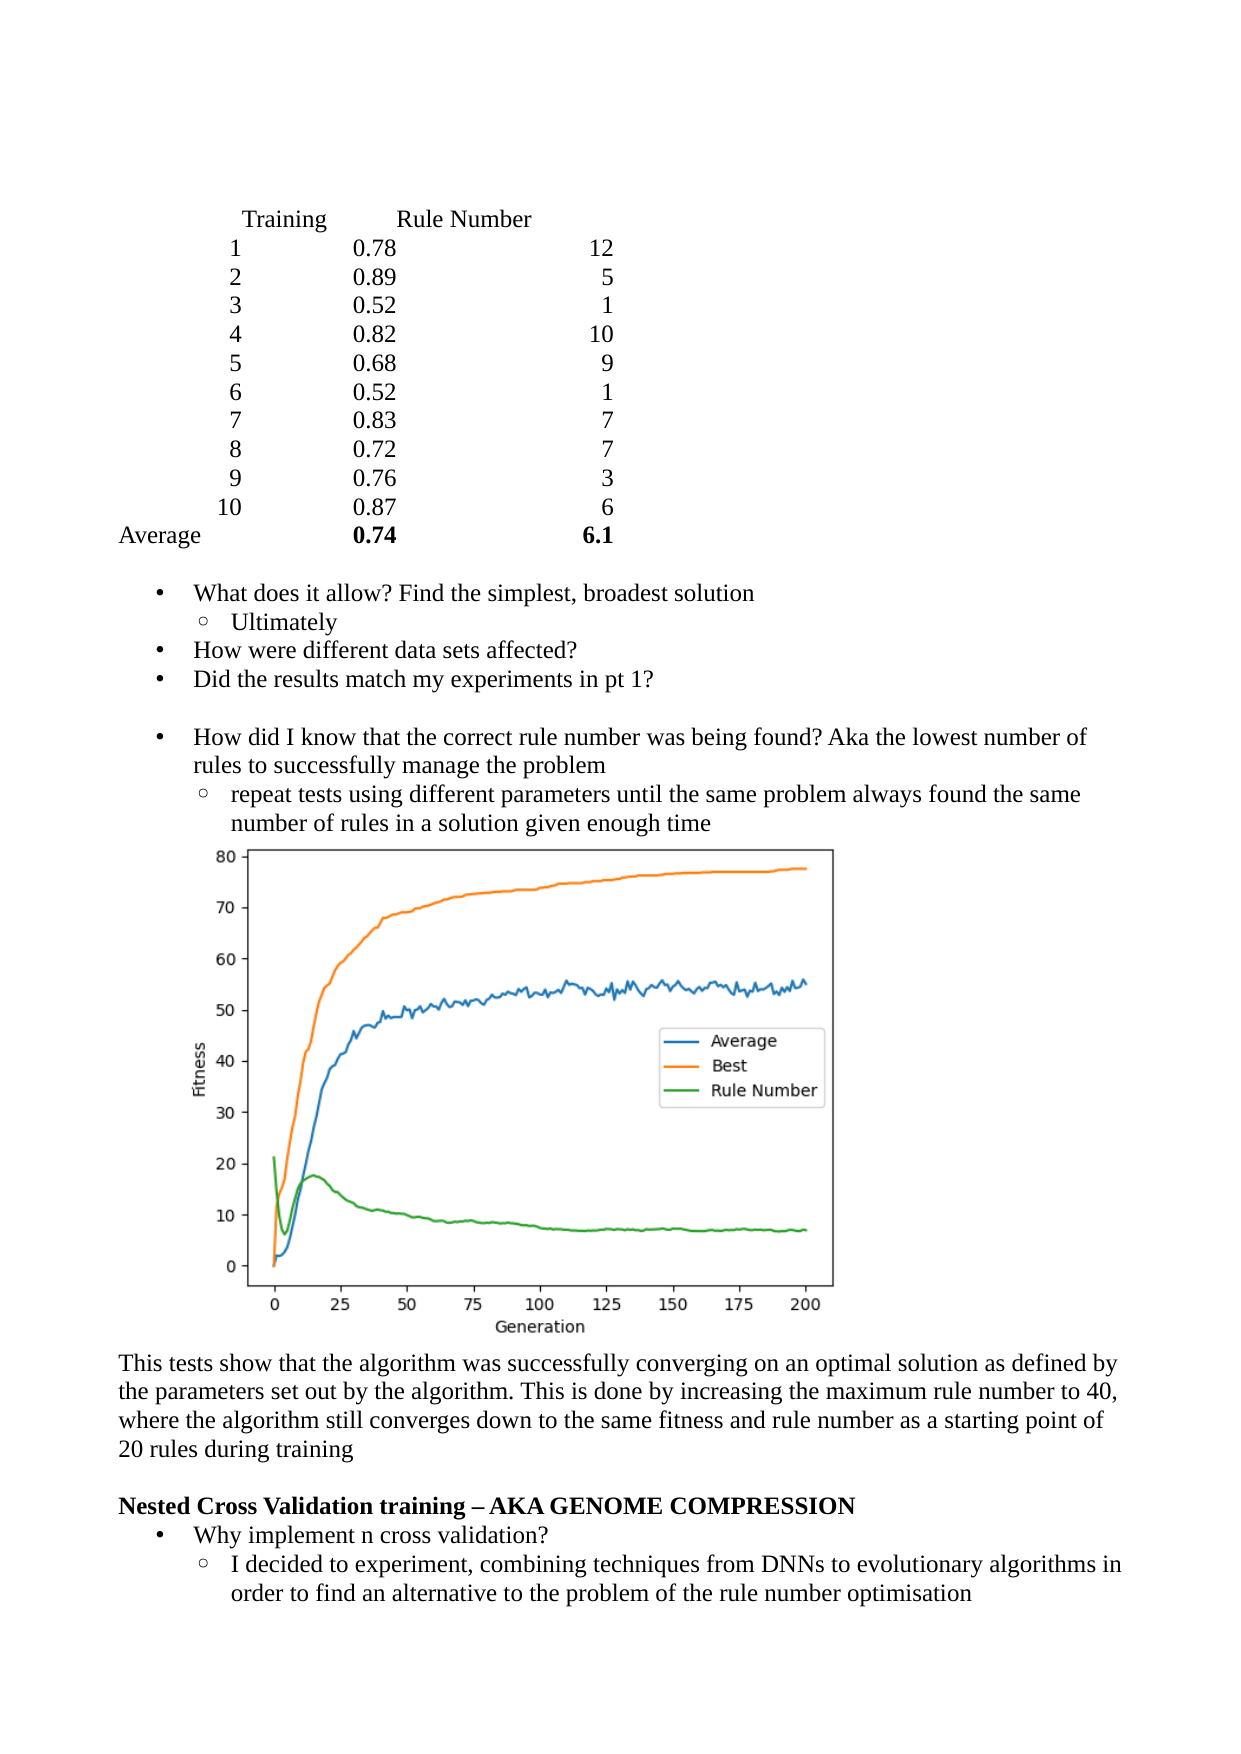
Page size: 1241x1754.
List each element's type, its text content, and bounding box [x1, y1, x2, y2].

table_cell 0.89 [242, 262, 396, 291]
table_cell 9 [396, 348, 613, 377]
table_cell 5 [396, 262, 613, 291]
table_cell 10 [118, 492, 242, 521]
list I decided to experiment, combining techniques from DNNs to evolutionary algorithms in order to find an alternative to the problem of the rule number optimisation [193, 1549, 1122, 1606]
table_cell 1 [396, 377, 613, 406]
table_cell 10 [396, 319, 613, 348]
table_cell 0.87 [242, 492, 396, 521]
table_cell 0.74 [242, 521, 396, 549]
list Did the results match my experiments in pt 1? [156, 664, 1122, 693]
table_header Rule Number [396, 204, 613, 233]
table_cell 6 [118, 377, 242, 406]
table_cell Average [118, 521, 242, 549]
list Why implement n cross validation? [156, 1520, 1122, 1549]
table_cell 3 [118, 291, 242, 319]
text This tests show that the algorithm was successfully converging on an optimal solution as defined by the parameters set out by the algorithm. This is done by increasing the maximum rule number to 40, where the algorithm still converges down to the same fitness and rule number as a starting point of 20 rules during training [118, 837, 1122, 1463]
list repeat tests using different parameters until the same problem always found the same number of rules in a solution given enough time [193, 779, 1122, 837]
list How were different data sets affected? [156, 636, 1122, 664]
table_cell 0.82 [242, 319, 396, 348]
table_cell 0.76 [242, 463, 396, 492]
table_cell 0.83 [242, 406, 396, 434]
table_cell 12 [396, 233, 613, 262]
table_header [118, 204, 242, 233]
table_cell 4 [118, 319, 242, 348]
text Nested Cross Validation training – AKA GENOME COMPRESSION [118, 1491, 1122, 1520]
table_cell 0.78 [242, 233, 396, 262]
table_cell 6 [396, 492, 613, 521]
table_cell 7 [118, 406, 242, 434]
list Ultimately [193, 607, 1122, 636]
table_cell 1 [118, 233, 242, 262]
table_cell 5 [118, 348, 242, 377]
table_cell 2 [118, 262, 242, 291]
table_cell 0.72 [242, 434, 396, 463]
list What does it allow? Find the simplest, broadest solution [156, 578, 1122, 607]
table_cell 7 [396, 406, 613, 434]
table_cell 0.52 [242, 291, 396, 319]
table_cell 1 [396, 291, 613, 319]
table_cell 8 [118, 434, 242, 463]
table_cell 0.52 [242, 377, 396, 406]
list How did I know that the correct rule number was being found? Aka the lowest number of rules to successfully manage the problem [156, 722, 1122, 779]
picture [153, 846, 899, 1348]
table_cell 6.1 [396, 521, 613, 549]
table_cell 0.68 [242, 348, 396, 377]
table_header Training [242, 204, 396, 233]
table_cell 9 [118, 463, 242, 492]
table_cell 3 [396, 463, 613, 492]
table_cell 7 [396, 434, 613, 463]
